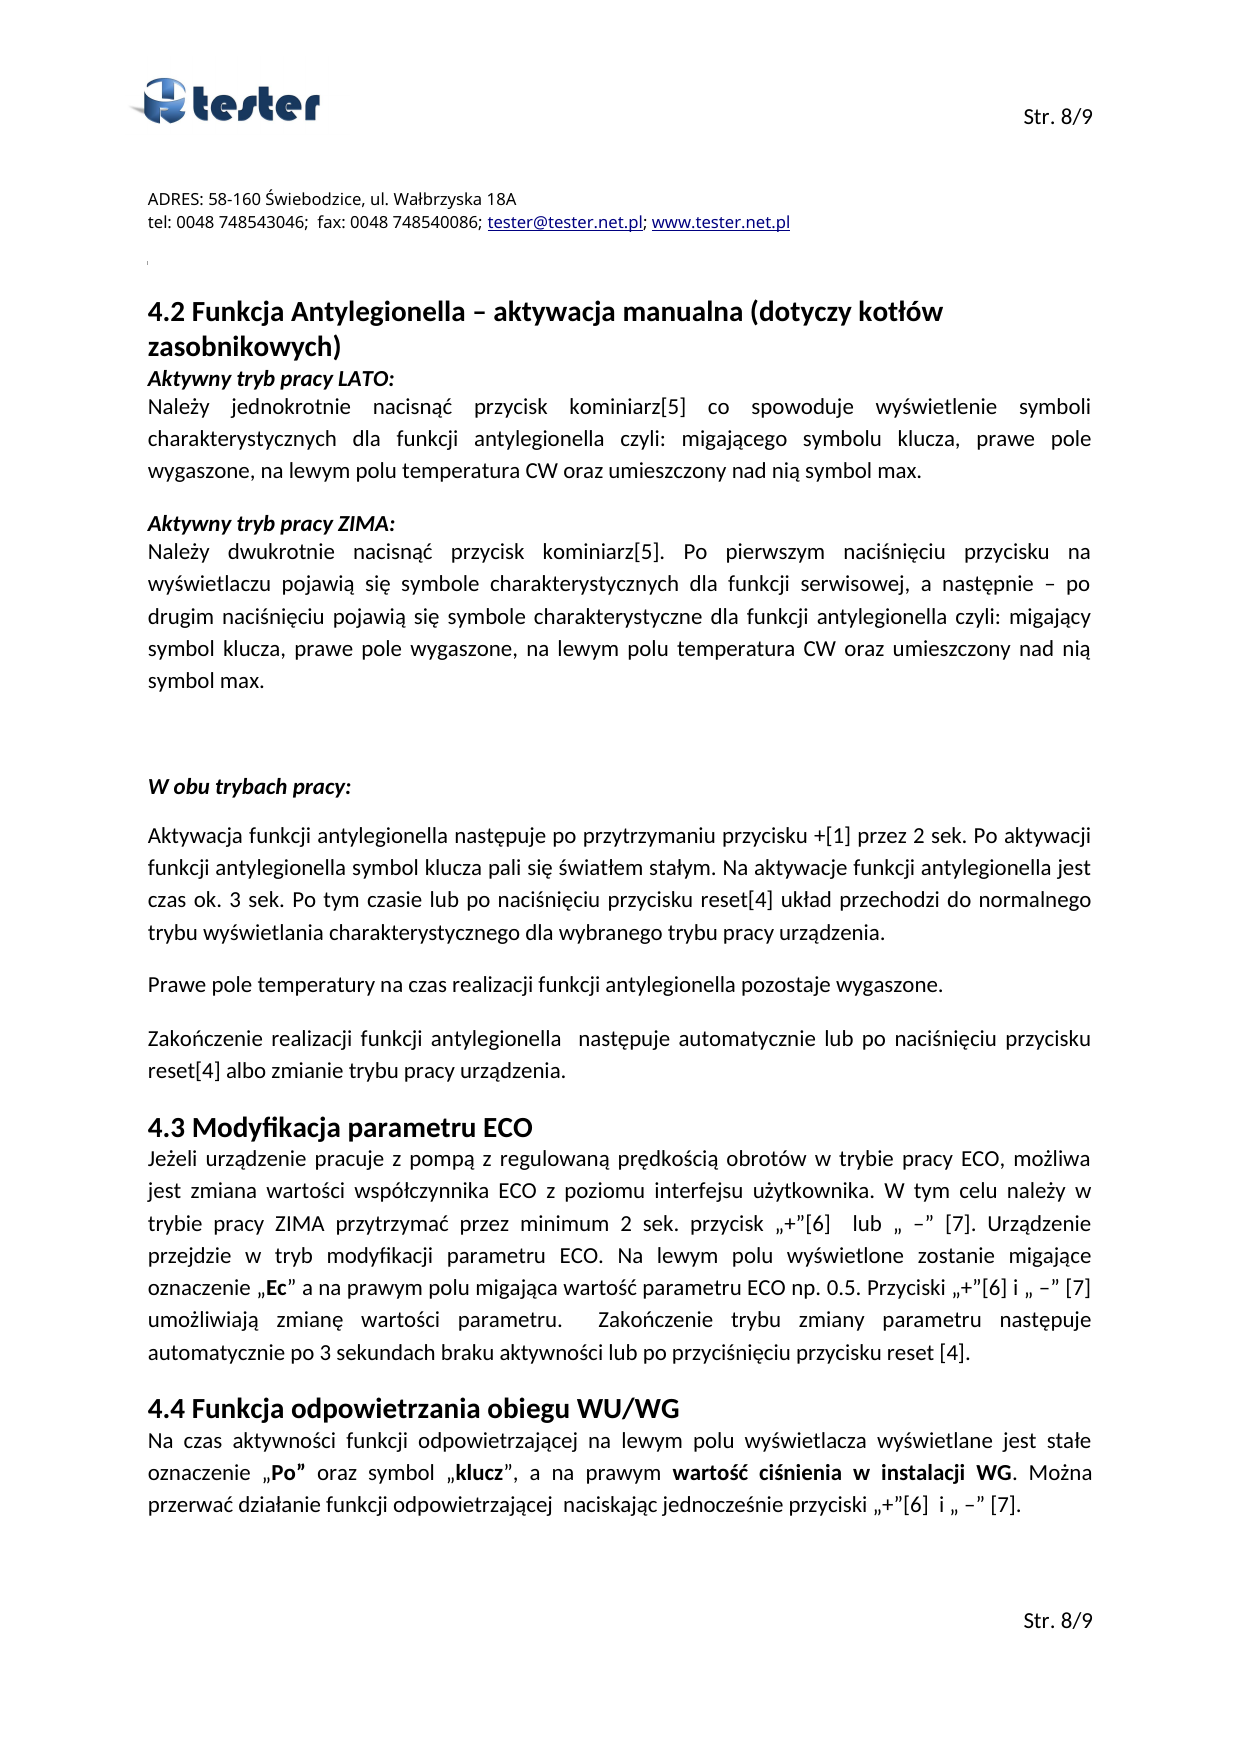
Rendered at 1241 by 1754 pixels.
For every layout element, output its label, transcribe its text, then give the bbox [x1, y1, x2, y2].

text 4.3 Modyfikacja parametru ECO [148, 1109, 1093, 1144]
text Należy jednokrotnie nacisnąć przycisk kominiarz[5] co spowoduje wyświetlenie symboli charakterystycznych dla funkcji antylegionella czyli: migającego symbolu klucza, prawe pole wygaszone, na lewym polu temperatura CW oraz umieszczony nad nią symbol max. [148, 392, 1093, 484]
text Należy dwukrotnie nacisnąć przycisk kominiarz[5]. Po pierwszym naciśnięciu przycisku na wyświetlaczu pojawią się symbole charakterystycznych dla funkcji serwisowej, a następnie – po drugim naciśnięciu pojawią się symbole charakterystyczne dla funkcji antylegionella czyli: migający symbol klucza, prawe pole wygaszone, na lewym polu temperatura CW oraz umieszczony nad nią symbol max. [148, 537, 1093, 694]
text 4.2 Funkcja Antylegionella – aktywacja manualna (dotyczy kotłów zasobnikowych) [148, 293, 1093, 364]
text Aktywny tryb pracy ZIMA: [148, 509, 1093, 537]
text Prawe pole temperatury na czas realizacji funkcji antylegionella pozostaje wygaszone. [148, 971, 1093, 999]
text Zakończenie realizacji funkcji antylegionella następuje automatycznie lub po naciśnięciu przycisku reset[4] albo zmianie trybu pracy urządzenia. [148, 1024, 1093, 1084]
text W obu trybach pracy: [148, 772, 1093, 800]
text Aktywacja funkcji antylegionella następuje po przytrzymaniu przycisku +[1] przez 2 sek. Po aktywacji funkcji antylegionella symbol klucza pali się światłem stałym. Na aktywacje funkcji antylegionella jest czas ok. 3 sek. Po tym czasie lub po naciśnięciu przycisku reset[4] układ przechodzi do normalnego trybu wyświetlania charakterystycznego dla wybranego trybu pracy urządzenia. [148, 821, 1093, 946]
text 4.4 Funkcja odpowietrzania obiegu WU/WG [148, 1391, 1093, 1426]
text Jeżeli urządzenie pracuje z pompą z regulowaną prędkością obrotów w trybie pracy ECO, możliwa jest zmiana wartości współczynnika ECO z poziomu interfejsu użytkownika. W tym celu należy w trybie pracy ZIMA przytrzymać przez minimum 2 sek. przycisk „+”[6] lub „ –” [7]. Urządzenie przejdzie w tryb modyfikacji parametru ECO. Na lewym polu wyświetlone zostanie migające oznaczenie „Ec” a na prawym polu migająca wartość parametru ECO np. 0.5. Przyciski „+”[6] i „ –” [7] umożliwiają zmianę wartości parametru. Zakończenie trybu zmiany parametru następuje automatycznie po 3 sekundach braku aktywności lub po przyciśnięciu przycisku reset [4]. [148, 1144, 1093, 1366]
text Aktywny tryb pracy LATO: [148, 364, 1093, 392]
text Na czas aktywności funkcji odpowietrzającej na lewym polu wyświetlacza wyświetlane jest stałe oznaczenie „Po” oraz symbol „klucz”, a na prawym wartość ciśnienia w instalacji WG. Można przerwać działanie funkcji odpowietrzającej naciskając jednocześnie przyciski „+”[6] i „ –” [7]. [148, 1426, 1093, 1519]
